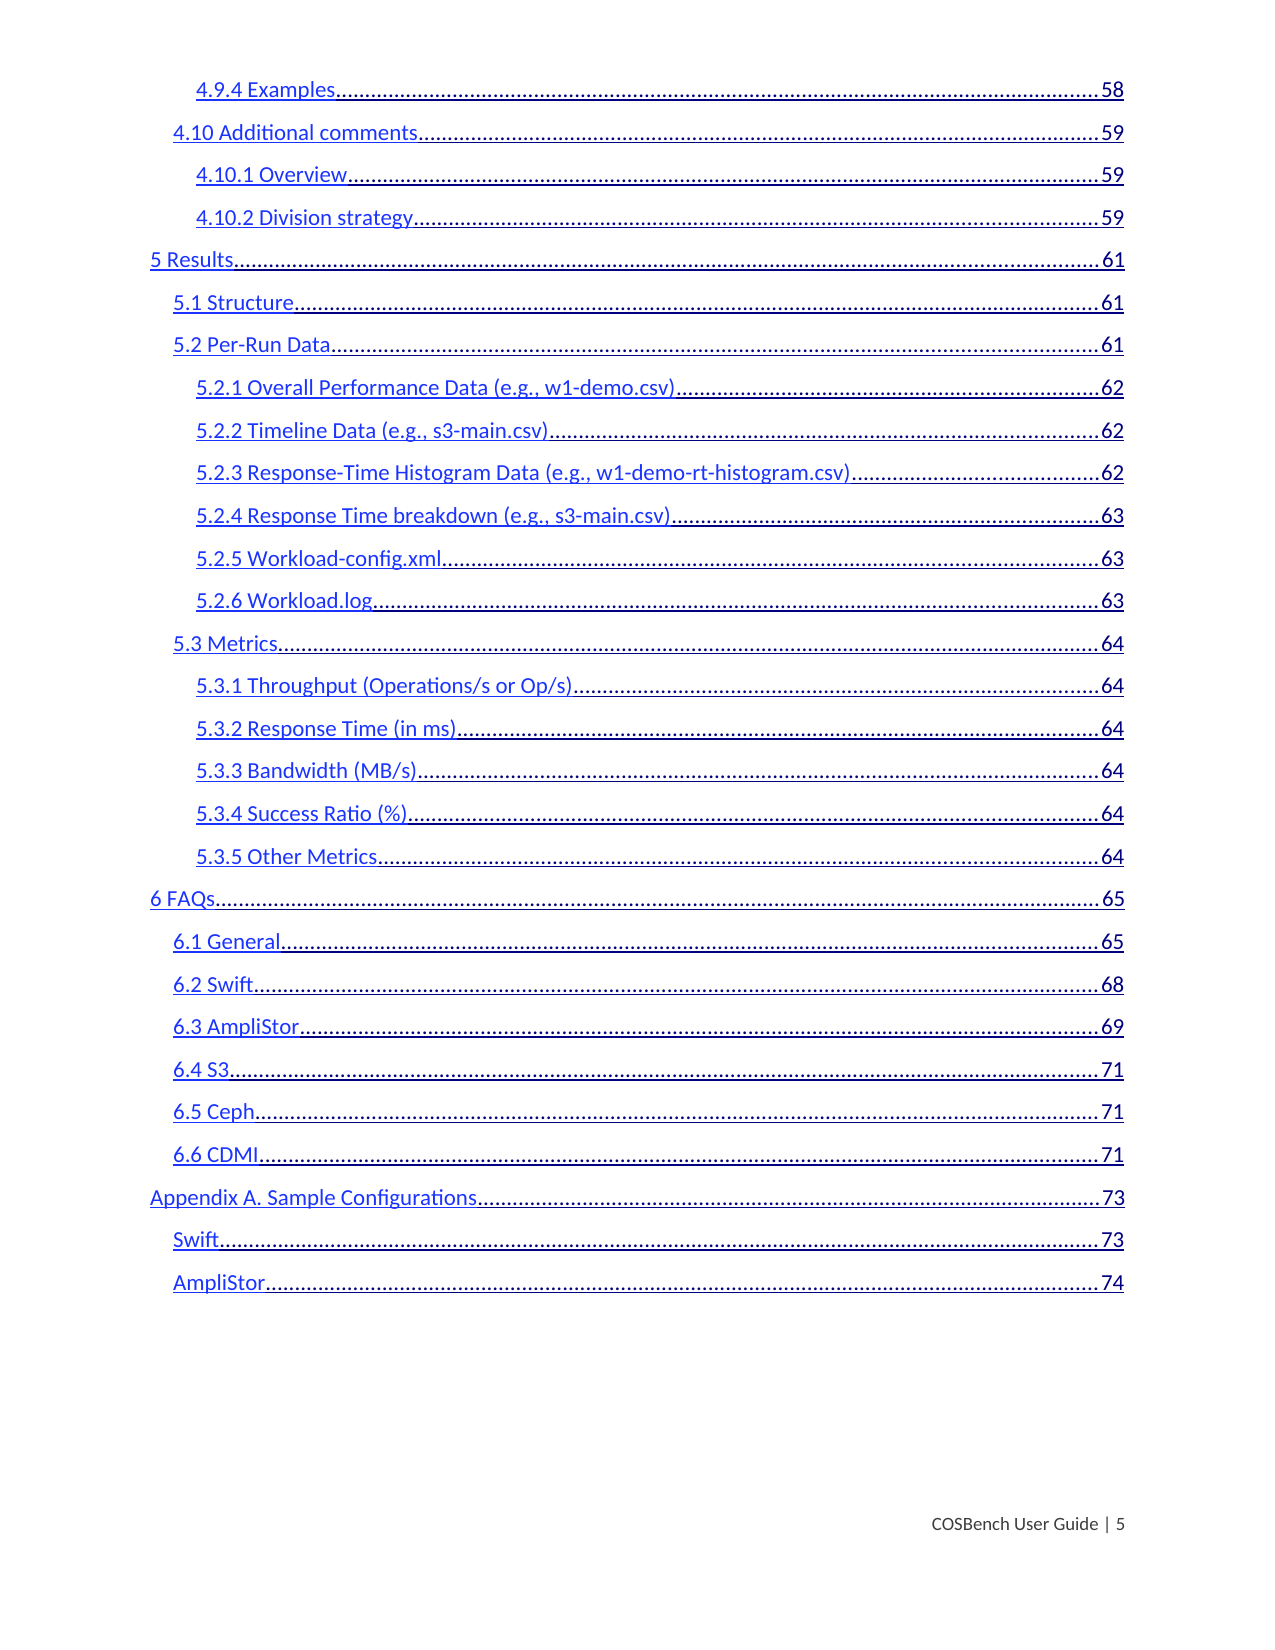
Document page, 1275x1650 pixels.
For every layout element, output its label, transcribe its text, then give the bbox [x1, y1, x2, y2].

text 6.2 Swift 68 [173, 970, 1125, 998]
text 6.3 AmpliStor 69 [173, 1012, 1125, 1040]
text 6.1 General 65 [173, 927, 1125, 955]
text 5.3.3 Bandwidth (MB/s) 64 [196, 757, 1125, 785]
text 5.2.2 Timeline Data (e.g., s3-main.csv) 62 [196, 416, 1125, 444]
text 5.3 Metrics 64 [173, 629, 1125, 657]
text 6.4 S3 71 [173, 1055, 1125, 1083]
text 5.2.1 Overall Performance Data (e.g., w1-demo.csv) 62 [196, 373, 1125, 401]
text 4.9.4 Examples 58 [196, 75, 1125, 103]
text 5.2.4 Response Time breakdown (e.g., s3-main.csv) 63 [196, 501, 1125, 529]
text 5.2.3 Response-Time Histogram Data (e.g., w1-demo-rt-histogram.csv) 62 [196, 458, 1125, 486]
text Swift 73 [173, 1225, 1125, 1253]
text AmpliStor 74 [173, 1268, 1125, 1296]
text 5.3.1 Throughput (Operations/s or Op/s) 64 [196, 671, 1125, 699]
text 6.5 Ceph 71 [173, 1097, 1125, 1126]
text 4.10.2 Division strategy 59 [196, 203, 1125, 231]
text 5.2.5 Workload-config.xml 63 [196, 544, 1125, 572]
text 5 Results 61 [150, 245, 1125, 269]
text 4.10 Additional comments 59 [173, 118, 1125, 146]
text 5.1 Structure 61 [173, 288, 1125, 316]
text 6.6 CDMI 71 [173, 1140, 1125, 1168]
text 5.3.4 Success Ratio (%) 64 [196, 799, 1125, 827]
text 5.2 Per-Run Data 61 [173, 331, 1125, 359]
text 5.2.6 Workload.log 63 [196, 586, 1125, 614]
text 4.10.1 Overview 59 [196, 160, 1125, 188]
text 5.3.2 Response Time (in ms) 64 [196, 714, 1125, 742]
text 6 FAQs 65 [150, 884, 1125, 909]
text Appendix A. Sample Configurations 73 [150, 1183, 1125, 1207]
text 5.3.5 Other Metrics 64 [196, 842, 1125, 870]
